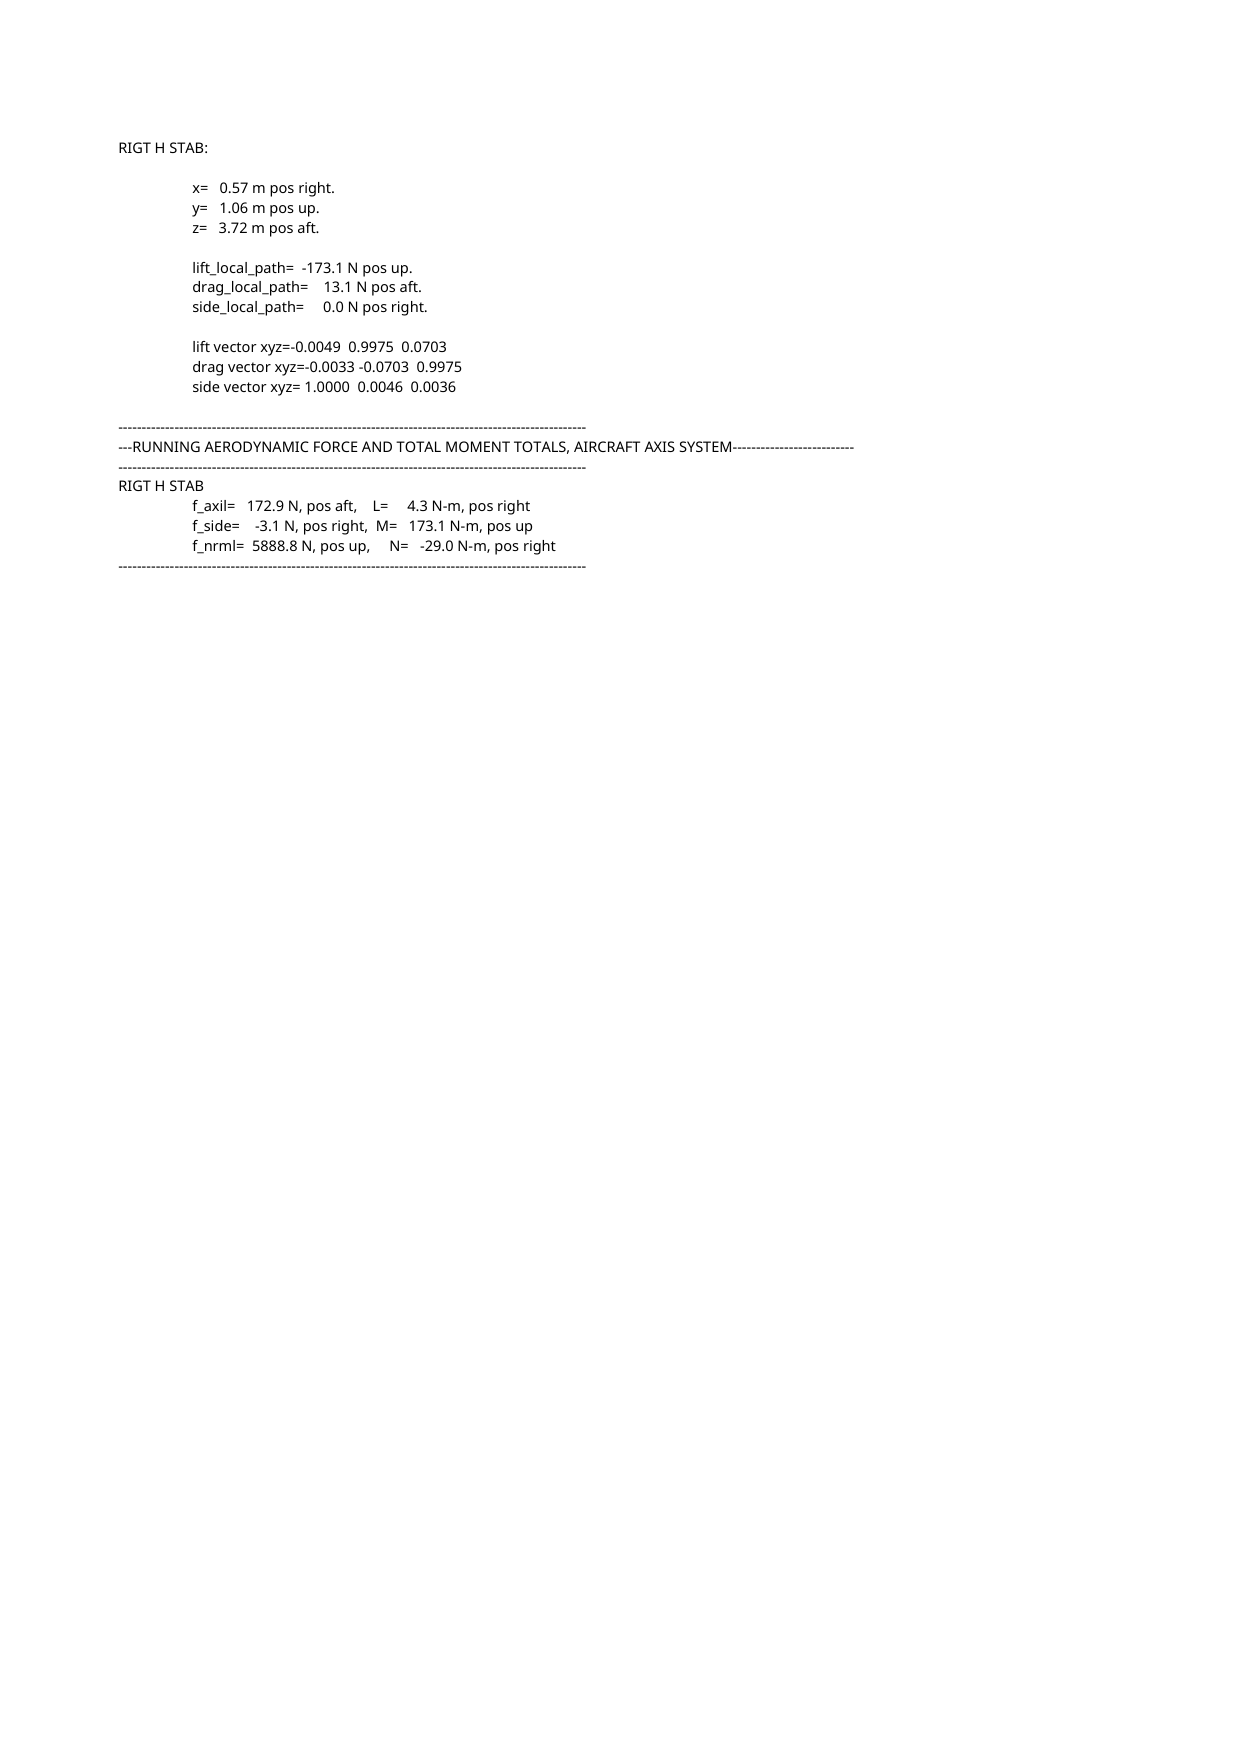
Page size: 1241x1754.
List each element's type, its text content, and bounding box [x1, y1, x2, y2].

text lift_local_path= -173.1 N pos up. [118, 257, 1122, 277]
text ---RUNNING AERODYNAMIC FORCE AND TOTAL MOMENT TOTALS, AIRCRAFT AXIS SYSTEM-------------------------- [118, 436, 1122, 456]
text f_nrml= 5888.8 N, pos up, N= -29.0 N-m, pos right [118, 536, 1122, 556]
text ---------------------------------------------------------------------------------------------------- [118, 417, 1122, 436]
text side vector xyz= 1.0000 0.0046 0.0036 [118, 377, 1122, 397]
text z= 3.72 m pos aft. [118, 218, 1122, 237]
text f_side= -3.1 N, pos right, M= 173.1 N-m, pos up [118, 516, 1122, 536]
text side_local_path= 0.0 N pos right. [118, 297, 1122, 317]
text x= 0.57 m pos right. [118, 178, 1122, 198]
text y= 1.06 m pos up. [118, 198, 1122, 218]
text RIGT H STAB: [118, 138, 1122, 158]
text ---------------------------------------------------------------------------------------------------- [118, 556, 1122, 576]
text drag_local_path= 13.1 N pos aft. [118, 277, 1122, 297]
text RIGT H STAB [118, 476, 1122, 496]
text f_axil= 172.9 N, pos aft, L= 4.3 N-m, pos right [118, 496, 1122, 516]
text ---------------------------------------------------------------------------------------------------- [118, 456, 1122, 476]
text drag vector xyz=-0.0033 -0.0703 0.9975 [118, 357, 1122, 377]
text lift vector xyz=-0.0049 0.9975 0.0703 [118, 337, 1122, 357]
